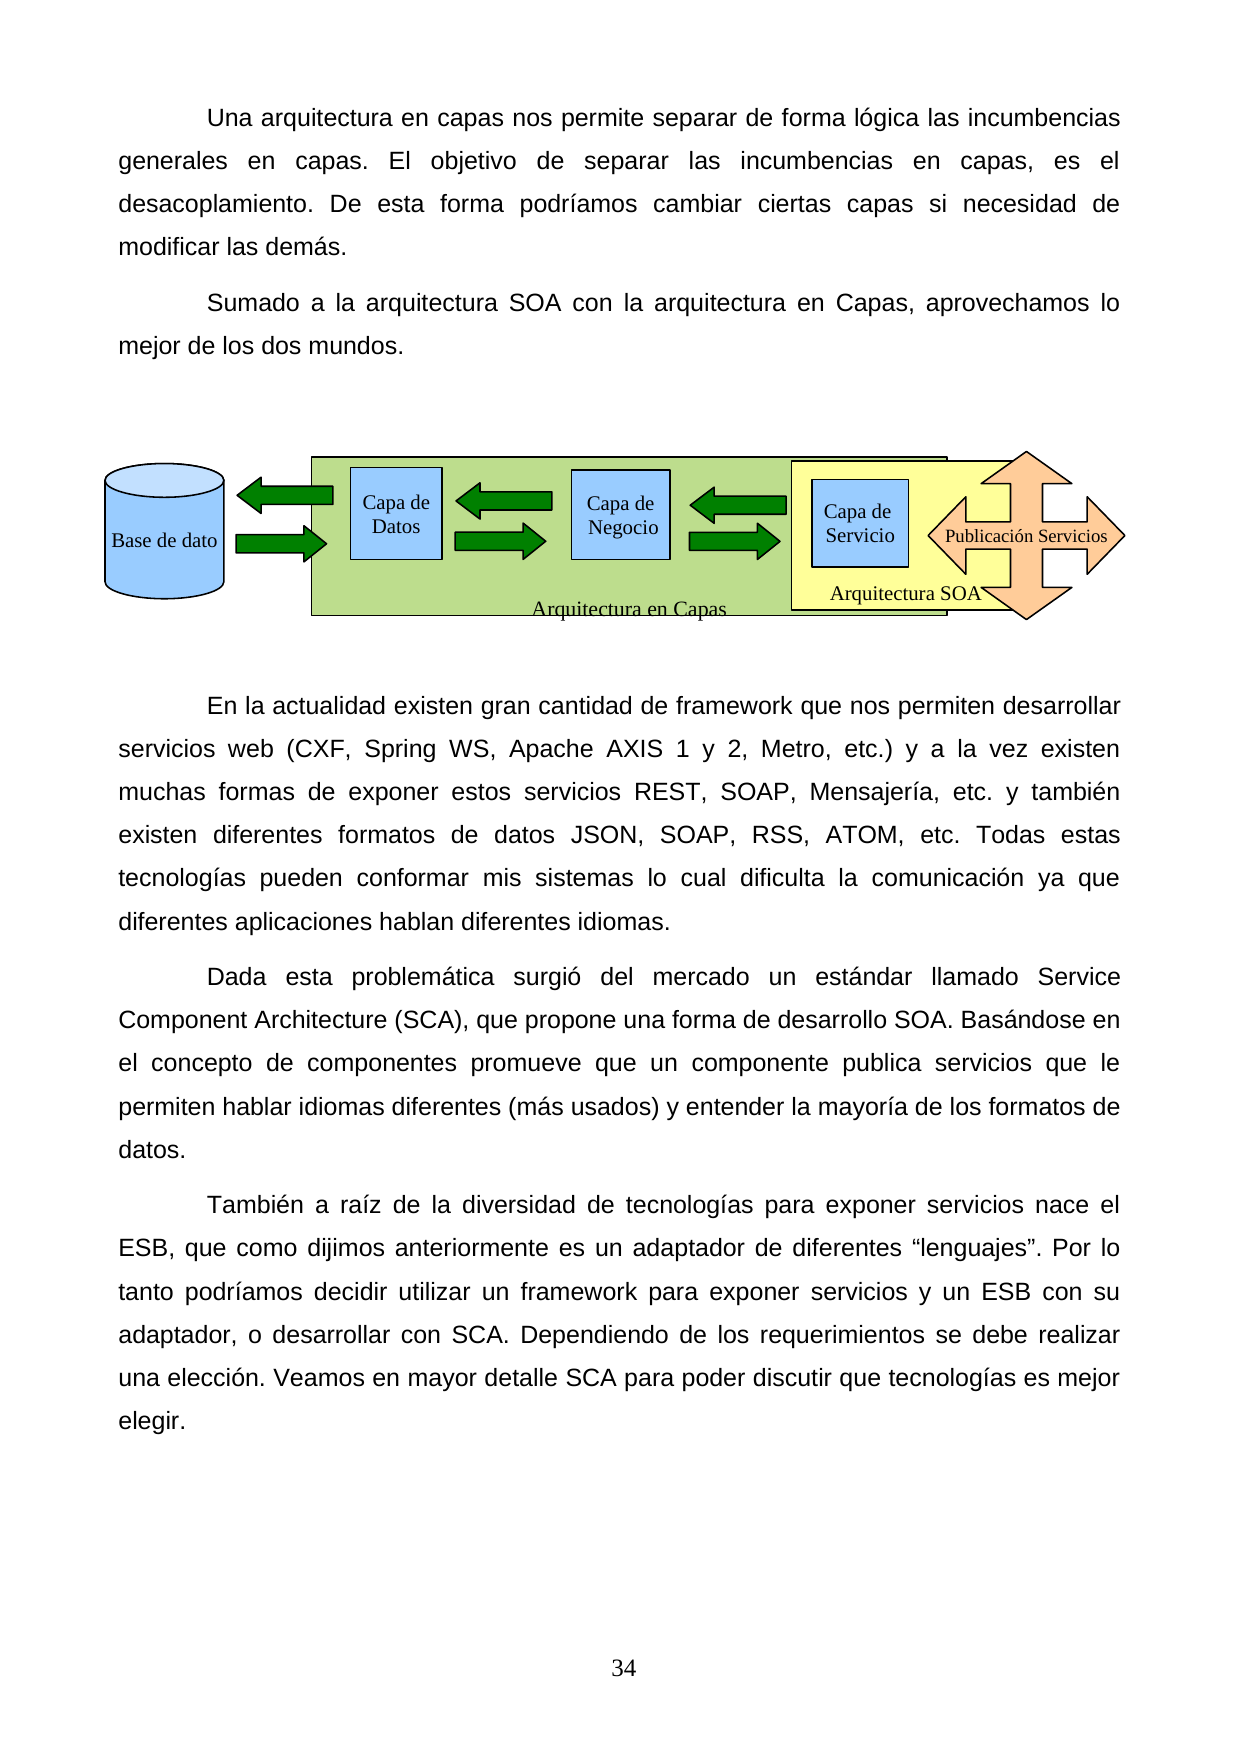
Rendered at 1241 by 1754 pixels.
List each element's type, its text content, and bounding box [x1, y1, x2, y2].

text En la actualidad existen gran cantidad de framework que nos permiten desarrollar servicios web (CXF, Spring WS, Apache AXIS 1 y 2, Metro, etc.) y a la vez existen muchas formas de exponer estos servicios REST, SOAP, Mensajería, etc. y también existen diferentes formatos de datos JSON, SOAP, RSS, ATOM, etc. Todas estas tecnologías pueden conformar mis sistemas lo cual dificulta la comunicación ya que diferentes aplicaciones hablan diferentes idiomas. [118, 691, 1122, 935]
text Dada esta problemática surgió del mercado un estándar llamado Service Component Architecture (SCA), que propone una forma de desarrollo SOA. Basándose en el concepto de componentes promueve que un componente publica servicios que le permiten hablar idiomas diferentes (más usados) y entender la mayoría de los formatos de datos. [118, 962, 1122, 1163]
text También a raíz de la diversidad de tecnologías para exponer servicios nace el ESB, que como dijimos anteriormente es un adaptador de diferentes “lenguajes”. Por lo tanto podríamos decidir utilizar un framework para exponer servicios y un ESB con su adaptador, o desarrollar con SCA. Dependiendo de los requerimientos se debe realizar una elección. Veamos en mayor detalle SCA para poder discutir que tecnologías es mejor elegir. [118, 1190, 1122, 1434]
text Una arquitectura en capas nos permite separar de forma lógica las incumbencias generales en capas. El objetivo de separar las incumbencias en capas, es el desacoplamiento. De esta forma podríamos cambiar ciertas capas si necesidad de modificar las demás. [118, 103, 1122, 261]
text Sumado a la arquitectura SOA con la arquitectura en Capas, aprovechamos lo mejor de los dos mundos. [118, 288, 1122, 359]
